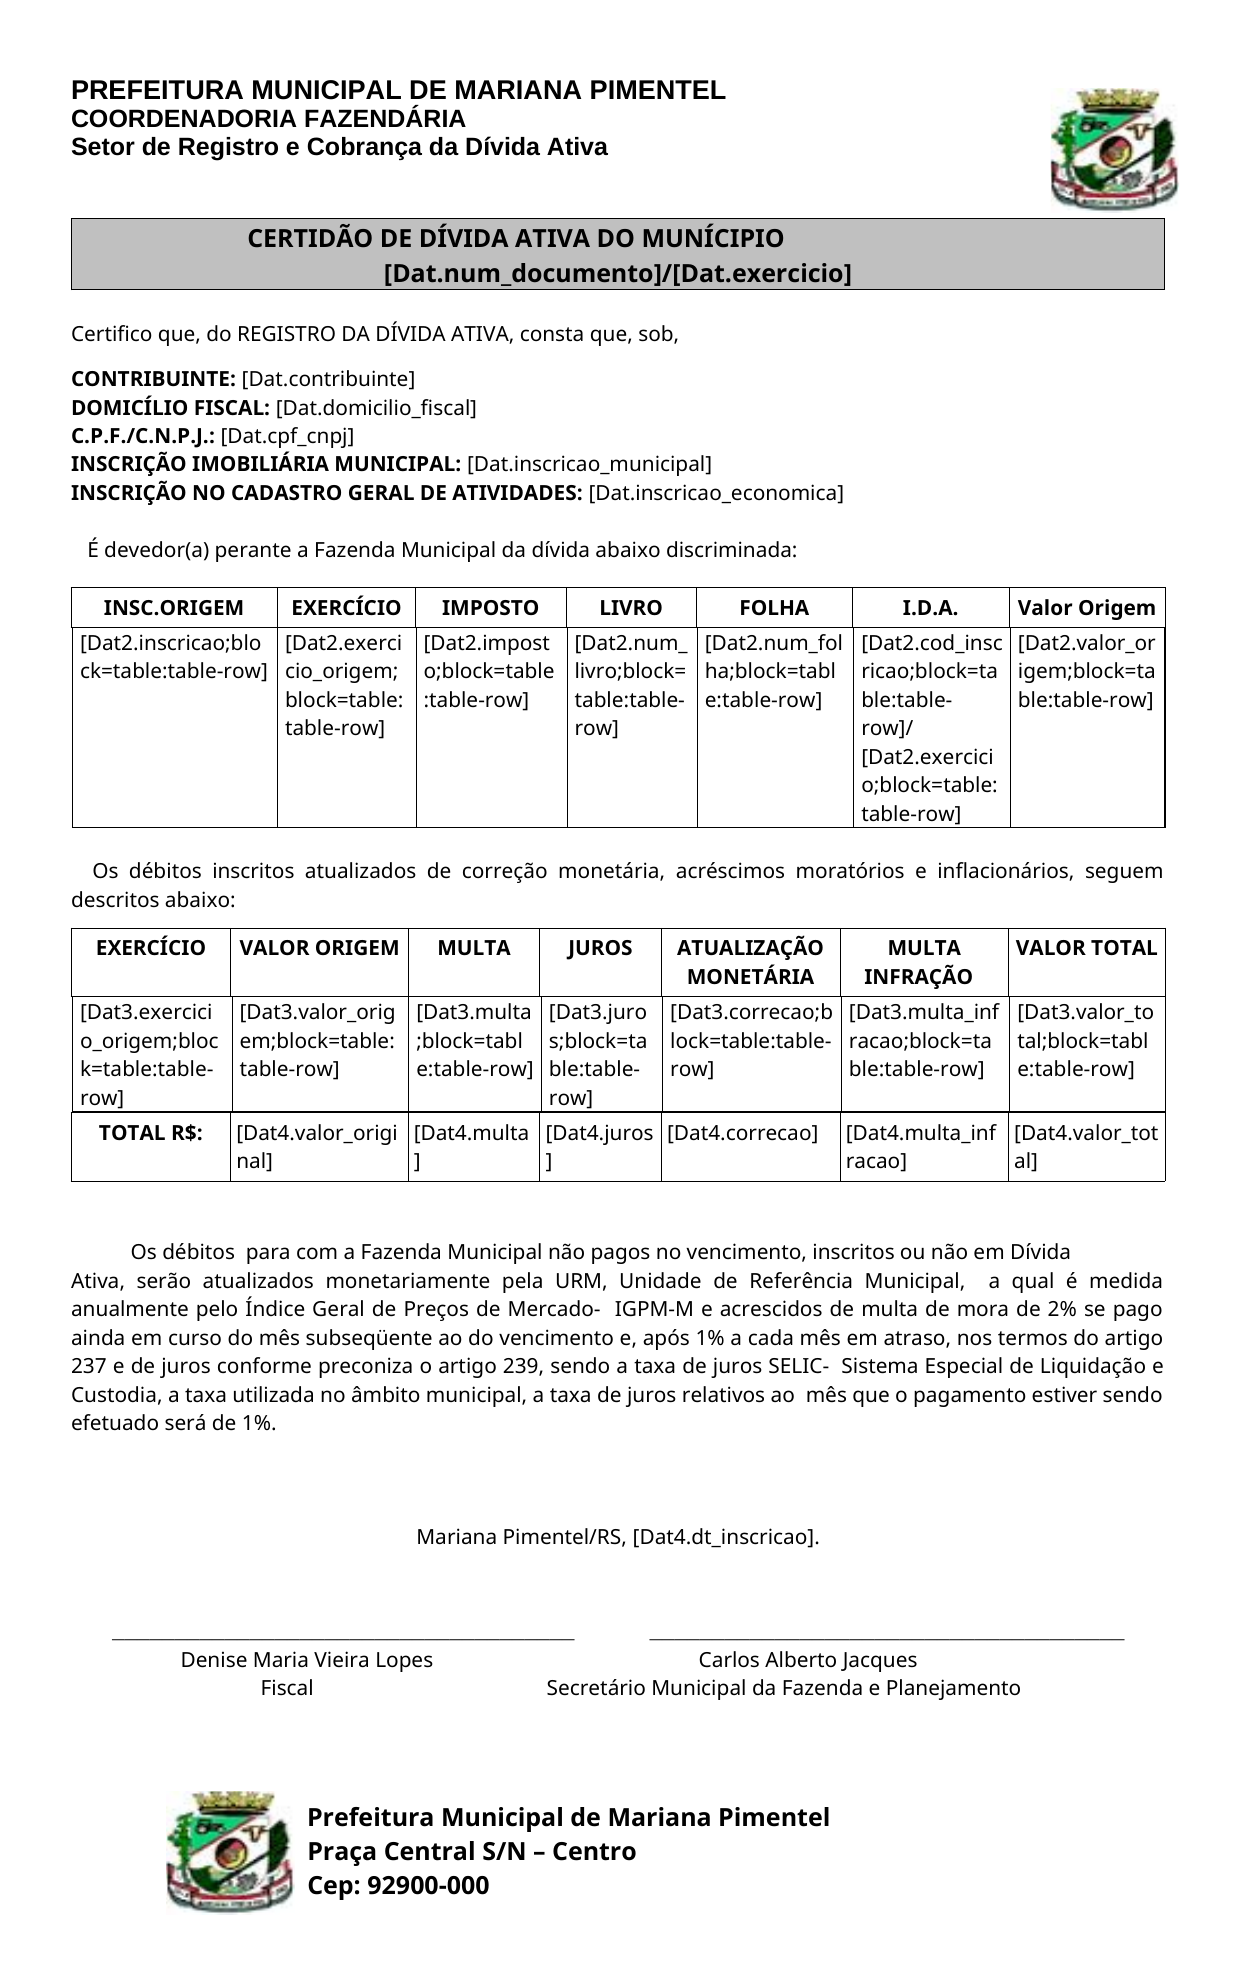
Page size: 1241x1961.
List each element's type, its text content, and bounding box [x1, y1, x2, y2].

table_header [Dat2.valor_origem;block=table:table-row] [1011, 628, 1164, 827]
text Denise Maria Vieira Lopes Carlos Alberto Jacques [71, 1645, 1165, 1673]
text COORDENADORIA FAZENDÁRIA [71, 105, 1050, 133]
text DOMICÍLIO FISCAL: [Dat.domicilio_fiscal] [71, 393, 1165, 421]
table_header [Dat2.num_folha;block=table:table-row] [698, 628, 853, 827]
text Setor de Registro e Cobrança da Dívida Ativa [71, 133, 1050, 161]
table_header [Dat3.juros;block=table:table-row] [542, 997, 662, 1111]
table_header EXERCÍCIO [72, 929, 230, 996]
table_header [Dat3.correcao;block=table:table-row] [663, 997, 841, 1111]
text PREFEITURA MUNICIPAL DE MARIANA PIMENTEL [71, 75, 1165, 105]
text Os débitos para com a Fazenda Municipal não pagos no vencimento, inscritos ou não em Dívida [71, 1237, 1165, 1266]
table_header [Dat2.cod_inscricao;block=table:table-row]/[Dat2.exercicio;block=table:table-row] [854, 628, 1010, 827]
table_header [Dat3.valor_total;block=table:table-row] [1010, 997, 1165, 1111]
table_header MULTA [409, 929, 539, 996]
table_header [Dat3.multa_infracao;block=table:table-row] [842, 997, 1009, 1111]
table_header I.D.A. [853, 588, 1009, 627]
picture [1050, 88, 1180, 213]
table_header [Dat4.valor_total] [1009, 1113, 1165, 1181]
text _____________________________________ ______________________________________ [71, 1621, 1165, 1645]
table_header [Dat4.correcao] [662, 1113, 840, 1181]
table_header [Dat4.juros] [540, 1113, 661, 1181]
text CONTRIBUINTE: [Dat.contribuinte] [71, 364, 1165, 393]
table_header MULTA INFRAÇÃO [841, 929, 1008, 996]
text É devedor(a) perante a Fazenda Municipal da dívida abaixo discriminada: [71, 535, 1165, 563]
table_header [Dat4.multa_infracao] [841, 1113, 1008, 1181]
table_header [Dat3.multa;block=table:table-row] [409, 997, 541, 1111]
table_header [Dat2.inscricao;block=table:table-row] [73, 628, 277, 827]
table_header Valor Origem [1010, 588, 1165, 627]
table_header [Dat3.exercicio_origem;block=table:table-row] [73, 997, 232, 1111]
text Praça Central S/N – Centro [301, 1833, 936, 1867]
text [Dat.num_documento]/[Dat.exercicio] [72, 252, 1164, 289]
text Mariana Pimentel/RS, [Dat4.dt_inscricao]. [71, 1522, 1165, 1550]
table_header TOTAL R$: [72, 1113, 230, 1181]
table_header [Dat2.num_livro;block=table:table-row] [568, 628, 697, 827]
text Cep: 92900-000 [301, 1867, 936, 1902]
table_header [Dat2.imposto;block=table:table-row] [417, 628, 567, 827]
table_header FOLHA [697, 588, 852, 627]
table_header [Dat2.exercicio_origem;block=table:table-row] [278, 628, 416, 827]
text INSCRIÇÃO NO CADASTRO GERAL DE ATIVIDADES: [Dat.inscricao_economica] [71, 478, 1165, 506]
text Fiscal Secretário Municipal da Fazenda e Planejamento [71, 1673, 1165, 1702]
table_header IMPOSTO [416, 588, 566, 627]
table_header ATUALIZAÇÃO MONETÁRIA [662, 929, 840, 996]
table_header [Dat4.valor_original] [231, 1113, 408, 1181]
text Os débitos inscritos atualizados de correção monetária, acréscimos moratórios e inflacionários, seguem descritos abaixo: [71, 857, 1165, 913]
picture [166, 1791, 295, 1915]
text Ativa, serão atualizados monetariamente pela URM, Unidade de Referência Municipal, a qual é medida anualmente pelo Índice Geral de Preços de Mercado- IGPM-M e acrescidos de multa de mora de 2% se pago ainda em curso do mês subseqüente ao do vencimento e, após 1% a cada mês em atraso, nos termos do artigo 237 e de juros conforme preconiza o artigo 239, sendo a taxa de juros SELIC- Sistema Especial de Liquidação e Custodia, a taxa utilizada no âmbito municipal, a taxa de juros relativos ao mês que o pagamento estiver sendo efetuado será de 1%. [71, 1266, 1165, 1437]
table_header INSC.ORIGEM [72, 588, 277, 627]
table_header LIVRO [567, 588, 696, 627]
table_header EXERCÍCIO [278, 588, 415, 627]
text C.P.F./C.N.P.J.: [Dat.cpf_cnpj] [71, 421, 1165, 449]
text Certifico que, do REGISTRO DA DÍVIDA ATIVA, consta que, sob, [71, 319, 1165, 347]
table_header VALOR TOTAL [1009, 929, 1165, 996]
text CERTIDÃO DE DÍVIDA ATIVA DO MUNÍCIPIO [72, 219, 1164, 252]
table_header VALOR ORIGEM [231, 929, 408, 996]
text INSCRIÇÃO IMOBILIÁRIA MUNICIPAL: [Dat.inscricao_municipal] [71, 449, 1165, 478]
table_header JUROS [540, 929, 661, 996]
table_header [Dat3.valor_origem;block=table:table-row] [233, 997, 408, 1111]
table_header [Dat4.multa] [409, 1113, 539, 1181]
text Prefeitura Municipal de Mariana Pimentel [301, 1799, 936, 1833]
